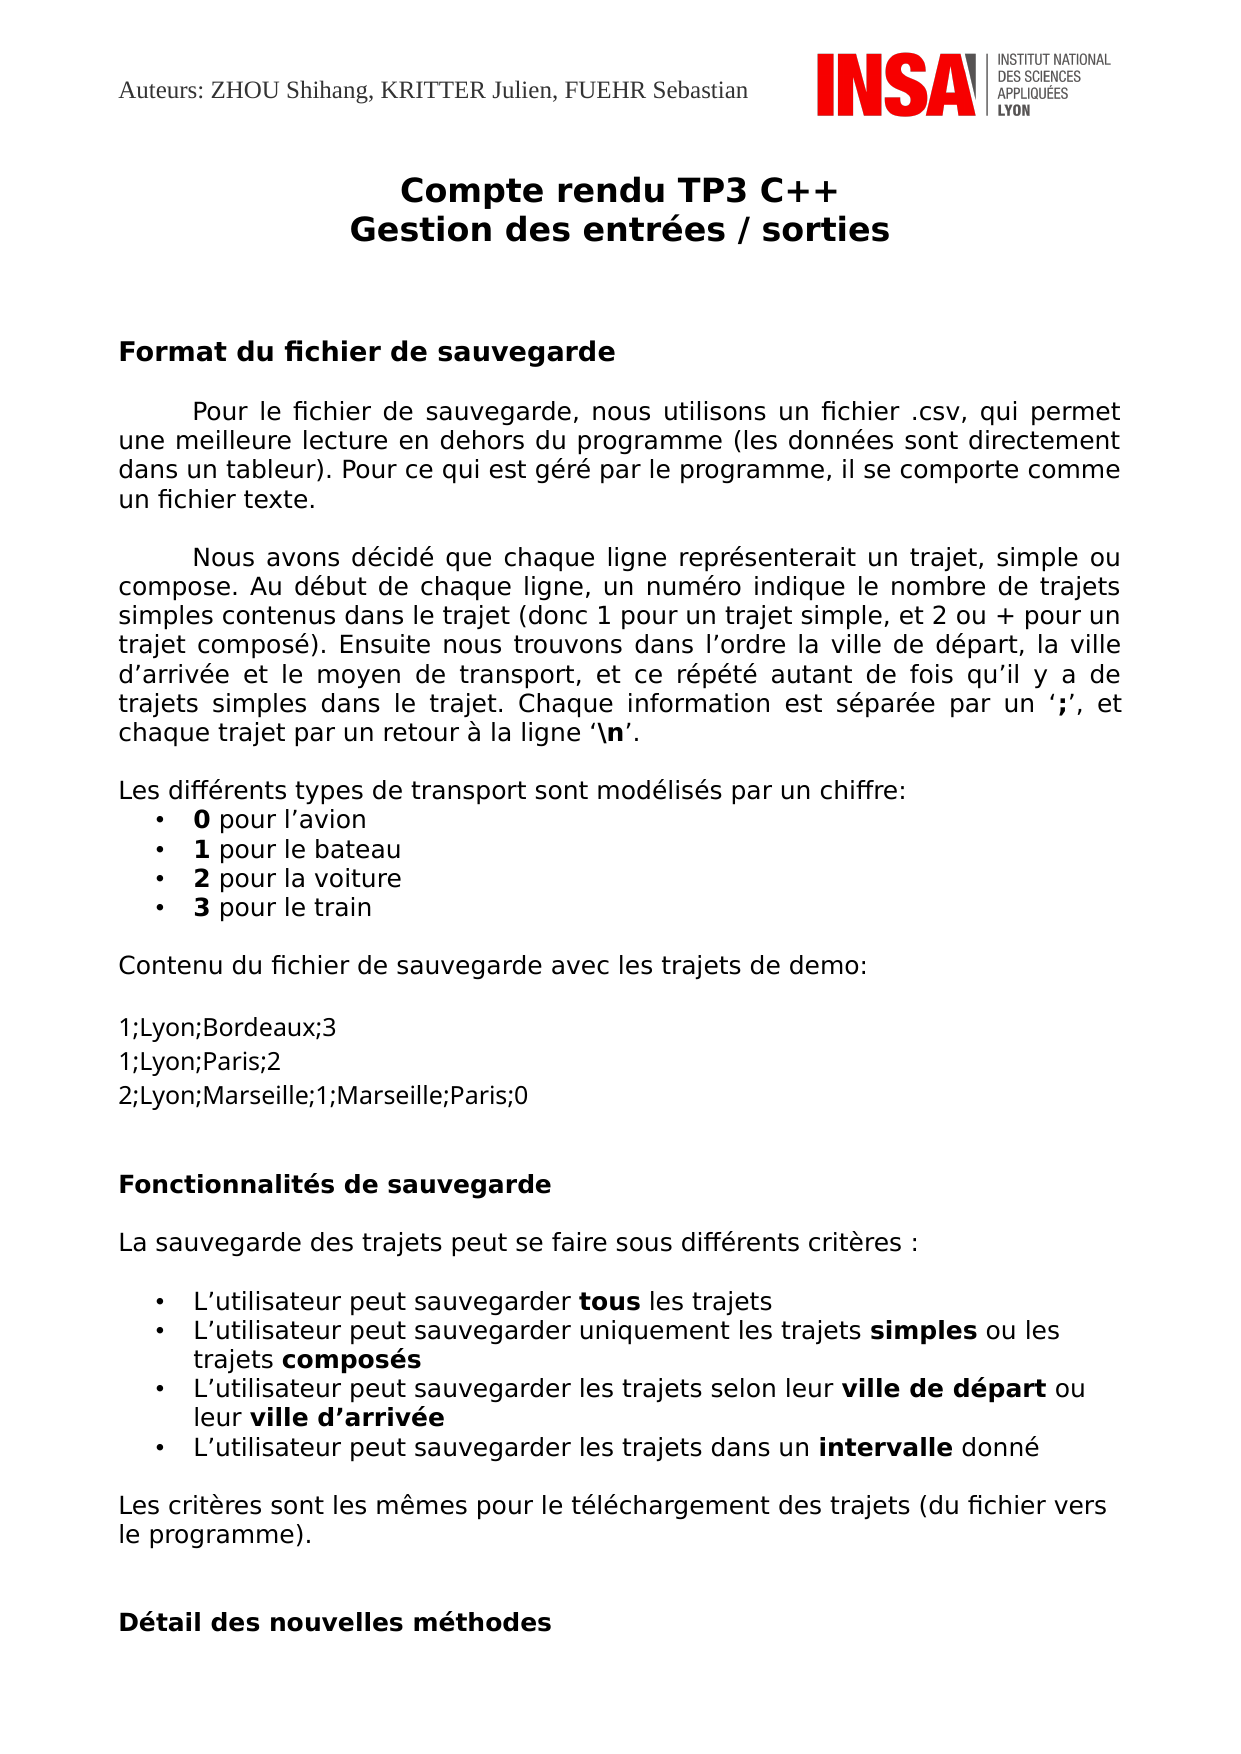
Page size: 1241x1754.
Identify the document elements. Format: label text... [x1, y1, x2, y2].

list L’utilisateur peut sauvegarder tous les trajets [156, 1287, 1122, 1316]
text 1;Lyon;Bordeaux;3 [118, 1010, 1122, 1044]
list L’utilisateur peut sauvegarder uniquement les trajets simples ou les trajets composés [156, 1316, 1122, 1374]
text Gestion des entrées / sorties [118, 210, 1122, 249]
text Détail des nouvelles méthodes [118, 1608, 1122, 1637]
text Fonctionnalités de sauvegarde [118, 1170, 1122, 1199]
text La sauvegarde des trajets peut se faire sous différents critères : [118, 1229, 1122, 1258]
text Contenu du fichier de sauvegarde avec les trajets de demo: [118, 951, 1122, 981]
text Pour le fichier de sauvegarde, nous utilisons un fichier .csv, qui permet une meilleure lecture en dehors du programme (les données sont directement dans un tableur). Pour ce qui est géré par le programme, il se comporte comme un fichier texte. [118, 397, 1122, 514]
list 1 pour le bateau [156, 835, 1122, 864]
text Les critères sont les mêmes pour le téléchargement des trajets (du fichier vers le programme). [118, 1491, 1122, 1549]
text 2;Lyon;Marseille;1;Marseille;Paris;0 [118, 1078, 1122, 1112]
list 2 pour la voiture [156, 864, 1122, 893]
text Compte rendu TP3 C++ [118, 171, 1122, 210]
list 3 pour le train [156, 893, 1122, 922]
text 1;Lyon;Paris;2 [118, 1044, 1122, 1078]
list L’utilisateur peut sauvegarder les trajets selon leur ville de départ ou leur ville d’arrivée [156, 1374, 1122, 1433]
list 0 pour l’avion [156, 806, 1122, 835]
text Format du fichier de sauvegarde [118, 337, 1122, 368]
list L’utilisateur peut sauvegarder les trajets dans un intervalle donné [156, 1433, 1122, 1462]
text Les différents types de transport sont modélisés par un chiffre: [118, 776, 1122, 806]
text Nous avons décidé que chaque ligne représenterait un trajet, simple ou compose. Au début de chaque ligne, un numéro indique le nombre de trajets simples contenus dans le trajet (donc 1 pour un trajet simple, et 2 ou + pour un trajet composé). Ensuite nous trouvons dans l’ordre la ville de départ, la ville d’arrivée et le moyen de transport, et ce répété autant de fois qu’il y a de trajets simples dans le trajet. Chaque information est séparée par un ‘;’, et chaque trajet par un retour à la ligne ‘\n’. [118, 543, 1122, 747]
